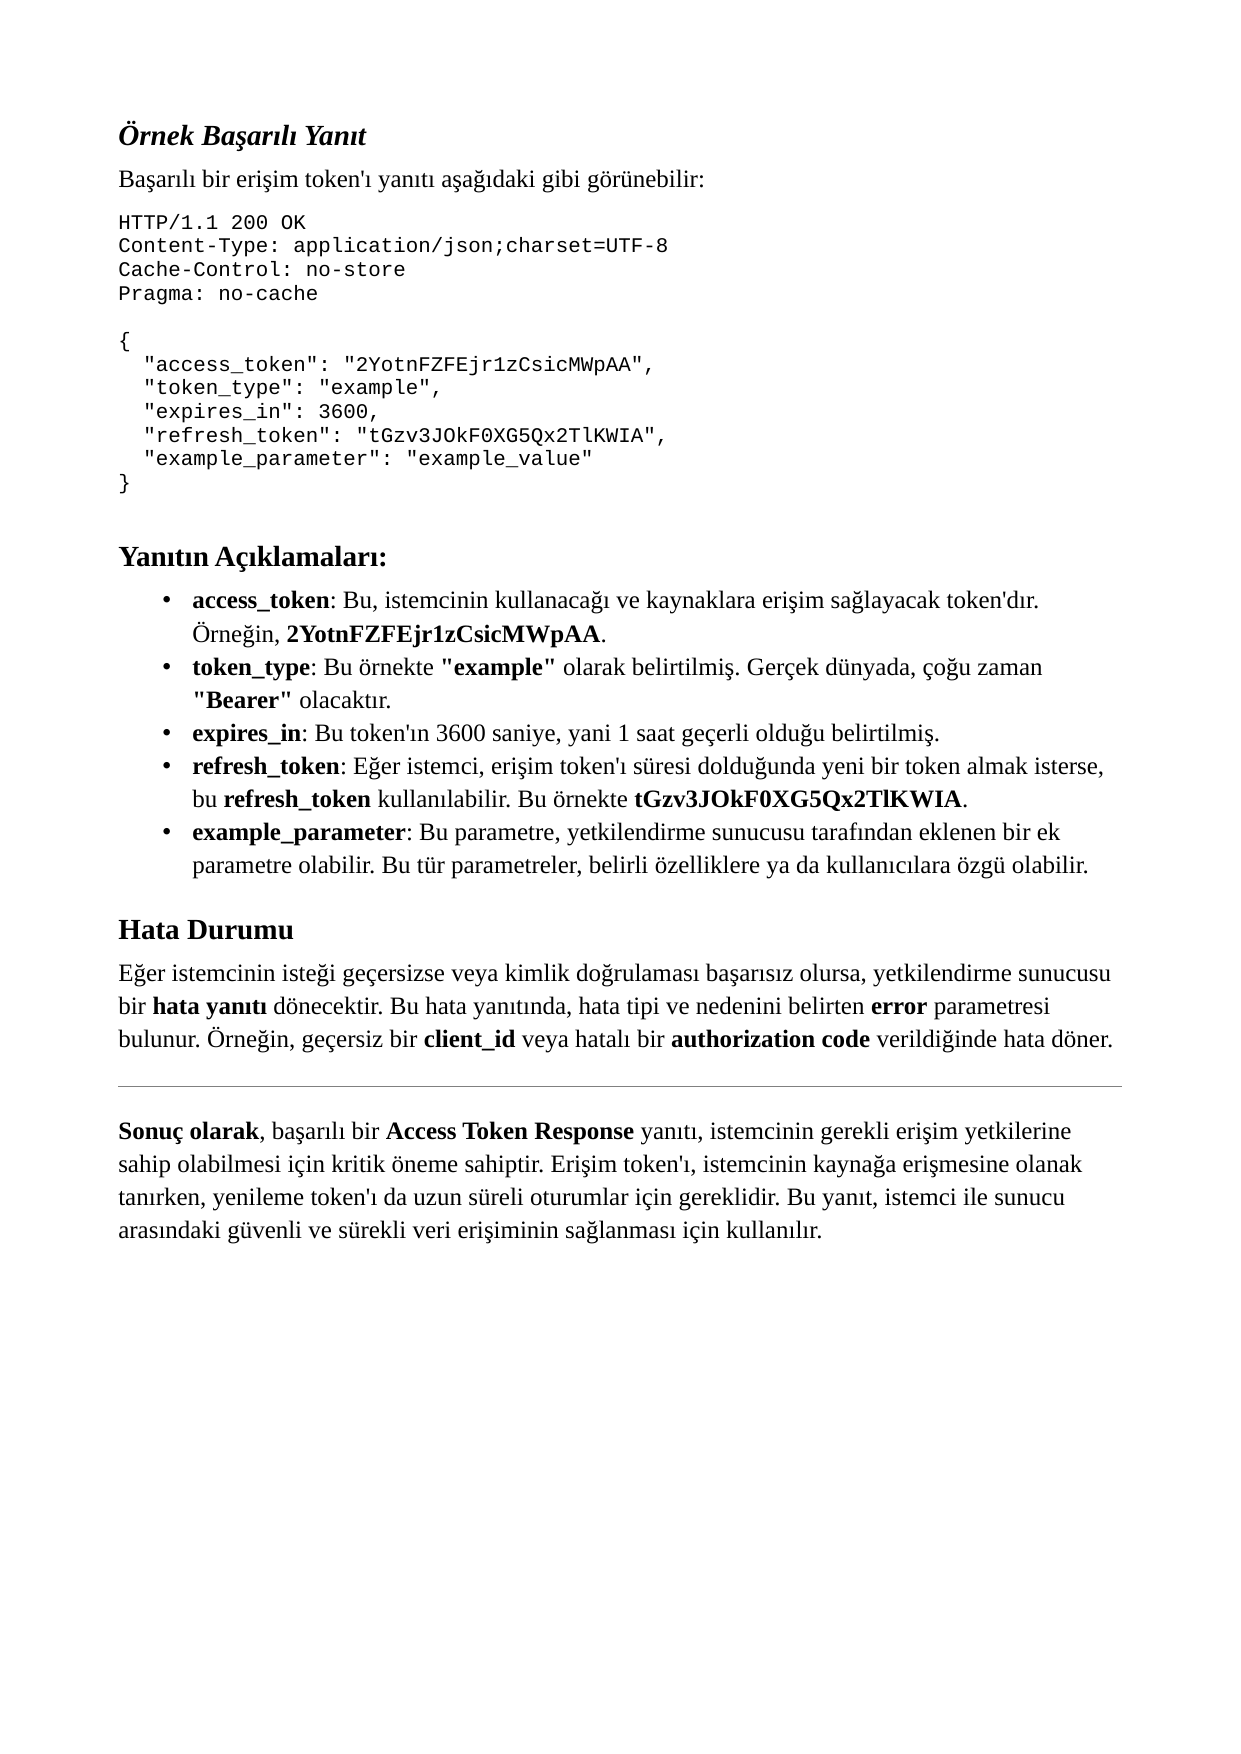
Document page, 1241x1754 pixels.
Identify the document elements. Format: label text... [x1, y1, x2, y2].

text } [118, 472, 1122, 496]
text Cache-Control: no-store [118, 259, 1122, 283]
list example_parameter: Bu parametre, yetkilendirme sunucusu tarafından eklenen bir ek parametre olabilir. Bu tür parametreler, belirli özelliklere ya da kullanıcılara özgü olabilir. [162, 817, 1122, 878]
text Başarılı bir erişim token'ı yanıtı aşağıdaki gibi görünebilir: [118, 164, 1122, 193]
text Pragma: no-cache [118, 283, 1122, 306]
subtitle Hata Durumu [118, 912, 1122, 946]
text "token_type": "example", [118, 377, 1122, 401]
list token_type: Bu örnekte "example" olarak belirtilmiş. Gerçek dünyada, çoğu zaman "Bearer" olacaktır. [162, 652, 1122, 713]
text "access_token": "2YotnFZFEjr1zCsicMWpAA", [118, 354, 1122, 377]
subtitle Yanıtın Açıklamaları: [118, 539, 1122, 573]
text "expires_in": 3600, [118, 401, 1122, 424]
text { [118, 330, 1122, 354]
list access_token: Bu, istemcinin kullanacağı ve kaynaklara erişim sağlayacak token'dır. Örneğin, 2YotnFZFEjr1zCsicMWpAA. [162, 586, 1122, 647]
list expires_in: Bu token'ın 3600 saniye, yani 1 saat geçerli olduğu belirtilmiş. [162, 718, 1122, 746]
text HTTP/1.1 200 OK [118, 212, 1122, 235]
text Content-Type: application/json;charset=UTF-8 [118, 235, 1122, 259]
text Eğer istemcinin isteği geçersizse veya kimlik doğrulaması başarısız olursa, yetkilendirme sunucusu bir hata yanıtı dönecektir. Bu hata yanıtında, hata tipi ve nedenini belirten error parametresi bulunur. Örneğin, geçersiz bir client_id veya hatalı bir authorization code verildiğinde hata döner. [118, 958, 1122, 1053]
text "refresh_token": "tGzv3JOkF0XG5Qx2TlKWIA", [118, 424, 1122, 448]
subtitle Örnek Başarılı Yanıt [118, 118, 1122, 152]
list refresh_token: Eğer istemci, erişim token'ı süresi dolduğunda yeni bir token almak isterse, bu refresh_token kullanılabilir. Bu örnekte tGzv3JOkF0XG5Qx2TlKWIA. [162, 751, 1122, 812]
text Sonuç olarak, başarılı bir Access Token Response yanıtı, istemcinin gerekli erişim yetkilerine sahip olabilmesi için kritik öneme sahiptir. Erişim token'ı, istemcinin kaynağa erişmesine olanak tanırken, yenileme token'ı da uzun süreli oturumlar için gereklidir. Bu yanıt, istemci ile sunucu arasındaki güvenli ve sürekli veri erişiminin sağlanması için kullanılır. [118, 1116, 1122, 1244]
text "example_parameter": "example_value" [118, 448, 1122, 472]
